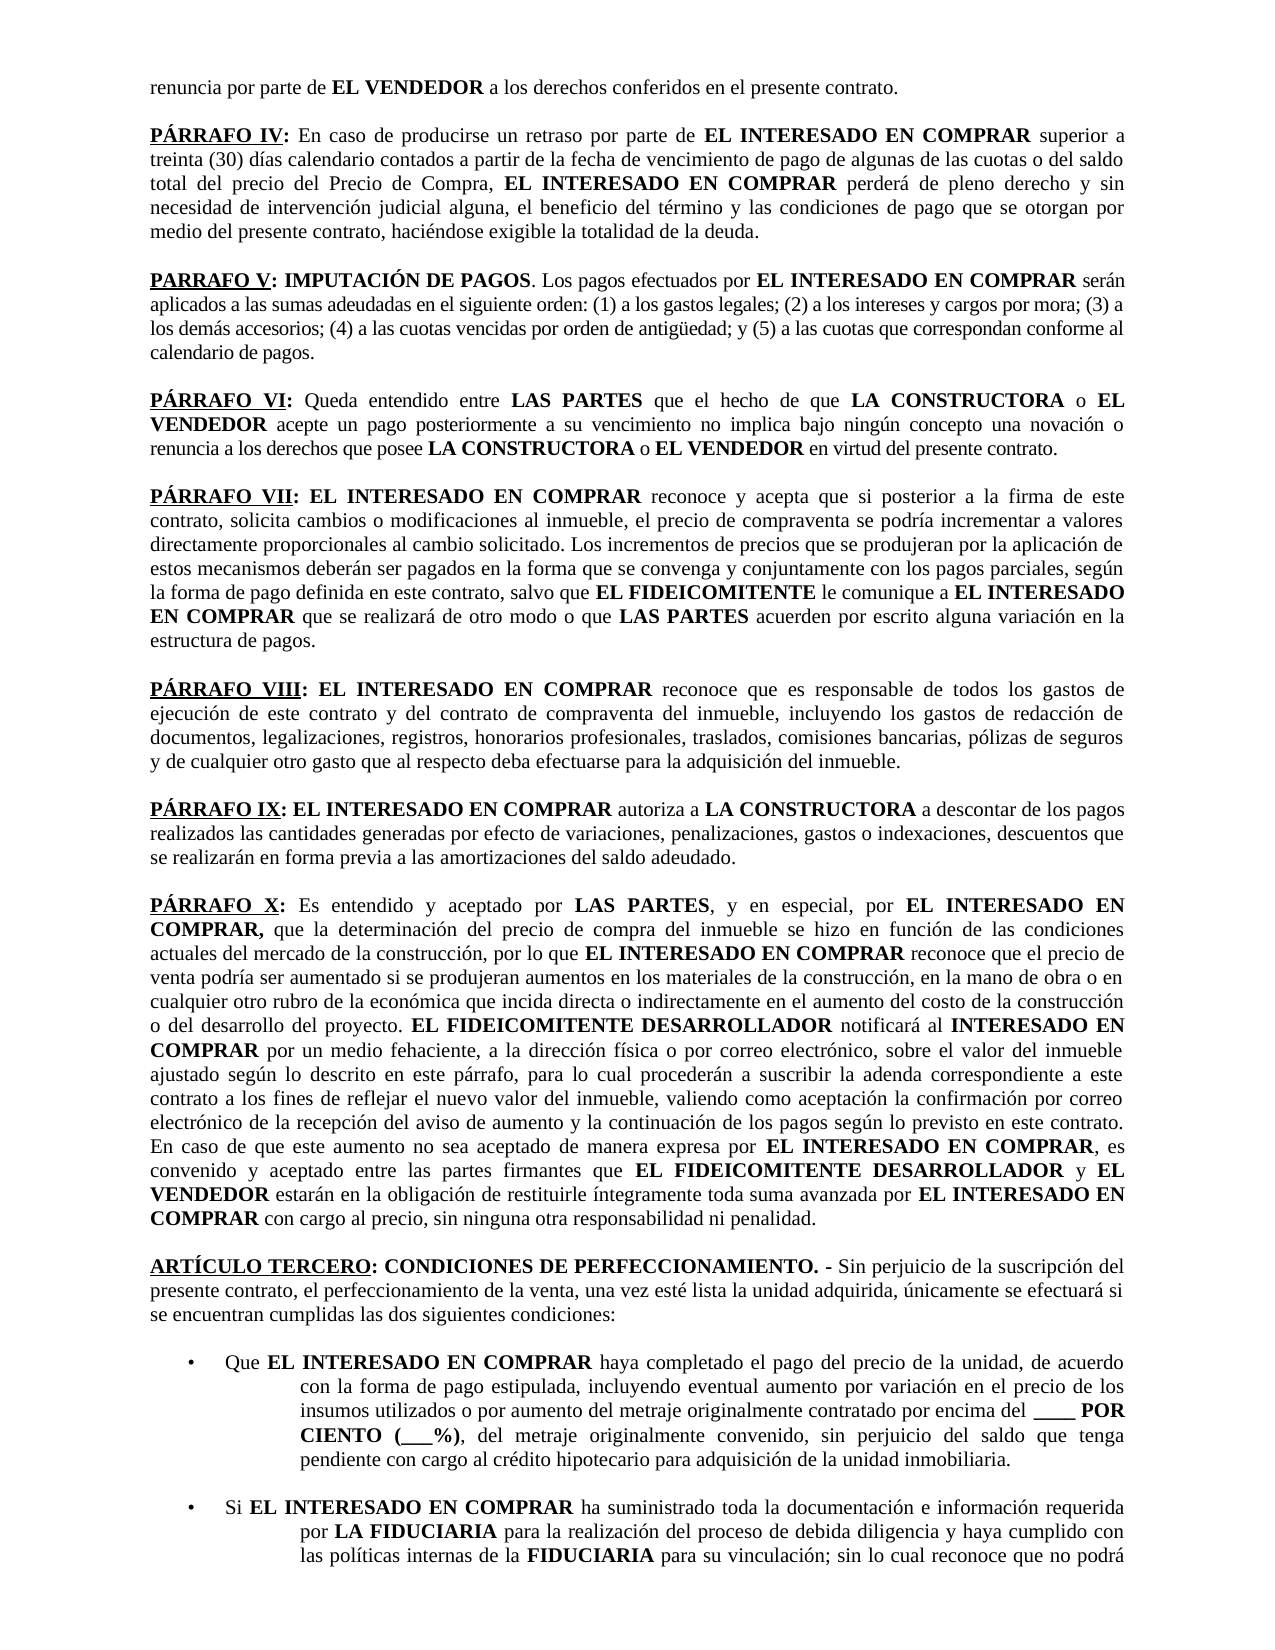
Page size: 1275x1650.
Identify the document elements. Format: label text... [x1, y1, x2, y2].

text PÁRRAFO VIII: EL INTERESADO EN COMPRAR reconoce que es responsable de todos los gastos de ejecución de este contrato y del contrato de compraventa del inmueble, incluyendo los gastos de redacción de documentos, legalizaciones, registros, honorarios profesionales, traslados, comisiones bancarias, pólizas de seguros y de cualquier otro gasto que al respecto deba efectuarse para la adquisición del inmueble. [150, 677, 1125, 773]
text ARTÍCULO TERCERO: CONDICIONES DE PERFECCIONAMIENTO. - Sin perjuicio de la suscripción del presente contrato, el perfeccionamiento de la venta, una vez esté lista la unidad adquirida, únicamente se efectuará si se encuentran cumplidas las dos siguientes condiciones: [150, 1254, 1125, 1326]
text PÁRRAFO X: Es entendido y aceptado por LAS PARTES, y en especial, por EL INTERESADO EN COMPRAR, que la determinación del precio de compra del inmueble se hizo en función de las condiciones actuales del mercado de la construcción, por lo que EL INTERESADO EN COMPRAR reconoce que el precio de venta podría ser aumentado si se produjeran aumentos en los materiales de la construcción, en la mano de obra o en cualquier otro rubro de la económica que incida directa o indirectamente en el aumento del costo de la construcción o del desarrollo del proyecto. EL FIDEICOMITENTE DESARROLLADOR notificará al INTERESADO EN COMPRAR por un medio fehaciente, a la dirección física o por correo electrónico, sobre el valor del inmueble ajustado según lo descrito en este párrafo, para lo cual procederán a suscribir la adenda correspondiente a este contrato a los fines de reflejar el nuevo valor del inmueble, valiendo como aceptación la confirmación por correo electrónico de la recepción del aviso de aumento y la continuación de los pagos según lo previsto en este contrato. En caso de que este aumento no sea aceptado de manera expresa por EL INTERESADO EN COMPRAR, es convenido y aceptado entre las partes firmantes que EL FIDEICOMITENTE DESARROLLADOR y EL VENDEDOR estarán en la obligación de restituirle íntegramente toda suma avanzada por EL INTERESADO EN COMPRAR con cargo al precio, sin ninguna otra responsabilidad ni penalidad. [150, 893, 1125, 1230]
text renuncia por parte de EL VENDEDOR a los derechos conferidos en el presente contrato. [150, 75, 1125, 99]
text PÁRRAFO IX: EL INTERESADO EN COMPRAR autoriza a LA CONSTRUCTORA a descontar de los pagos realizados las cantidades generadas por efecto de variaciones, penalizaciones, gastos o indexaciones, descuentos que se realizarán en forma previa a las amortizaciones del saldo adeudado. [150, 797, 1125, 869]
text PARRAFO V: IMPUTACIÓN DE PAGOS. Los pagos efectuados por EL INTERESADO EN COMPRAR serán aplicados a las sumas adeudadas en el siguiente orden: (1) a los gastos legales; (2) a los intereses y cargos por mora; (3) a los demás accesorios; (4) a las cuotas vencidas por orden de antigüedad; y (5) a las cuotas que correspondan conforme al calendario de pagos. [150, 267, 1125, 364]
text PÁRRAFO VII: EL INTERESADO EN COMPRAR reconoce y acepta que si posterior a la firma de este contrato, solicita cambios o modificaciones al inmueble, el precio de compraventa se podría incrementar a valores directamente proporcionales al cambio solicitado. Los incrementos de precios que se produjeran por la aplicación de estos mecanismos deberán ser pagados en la forma que se convenga y conjuntamente con los pagos parciales, según la forma de pago definida en este contrato, salvo que EL FIDEICOMITENTE le comunique a EL INTERESADO EN COMPRAR que se realizará de otro modo o que LAS PARTES acuerden por escrito alguna variación en la estructura de pagos. [150, 484, 1125, 652]
text PÁRRAFO VI: Queda entendido entre LAS PARTES que el hecho de que LA CONSTRUCTORA o EL VENDEDOR acepte un pago posteriormente a su vencimiento no implica bajo ningún concepto una novación o renuncia a los derechos que posee LA CONSTRUCTORA o EL VENDEDOR en virtud del presente contrato. [150, 388, 1125, 460]
text PÁRRAFO IV: En caso de producirse un retraso por parte de EL INTERESADO EN COMPRAR superior a treinta (30) días calendario contados a partir de la fecha de vencimiento de pago de algunas de las cuotas o del saldo total del precio del Precio de Compra, EL INTERESADO EN COMPRAR perderá de pleno derecho y sin necesidad de intervención judicial alguna, el beneficio del término y las condiciones de pago que se otorgan por medio del presente contrato, haciéndose exigible la totalidad de la deuda. [150, 123, 1125, 243]
list Que EL INTERESADO EN COMPRAR haya completado el pago del precio de la unidad, de acuerdo con la forma de pago estipulada, incluyendo eventual aumento por variación en el precio de los insumos utilizados o por aumento del metraje originalmente contratado por encima del ____ POR CIENTO (___%), del metraje originalmente convenido, sin perjuicio del saldo que tenga pendiente con cargo al crédito hipotecario para adquisición de la unidad inmobiliaria. [187, 1350, 1125, 1471]
list Si EL INTERESADO EN COMPRAR ha suministrado toda la documentación e información requerida por LA FIDUCIARIA para la realización del proceso de debida diligencia y haya cumplido con las políticas internas de la FIDUCIARIA para su vinculación; sin lo cual reconoce que no podrá [187, 1495, 1125, 1567]
